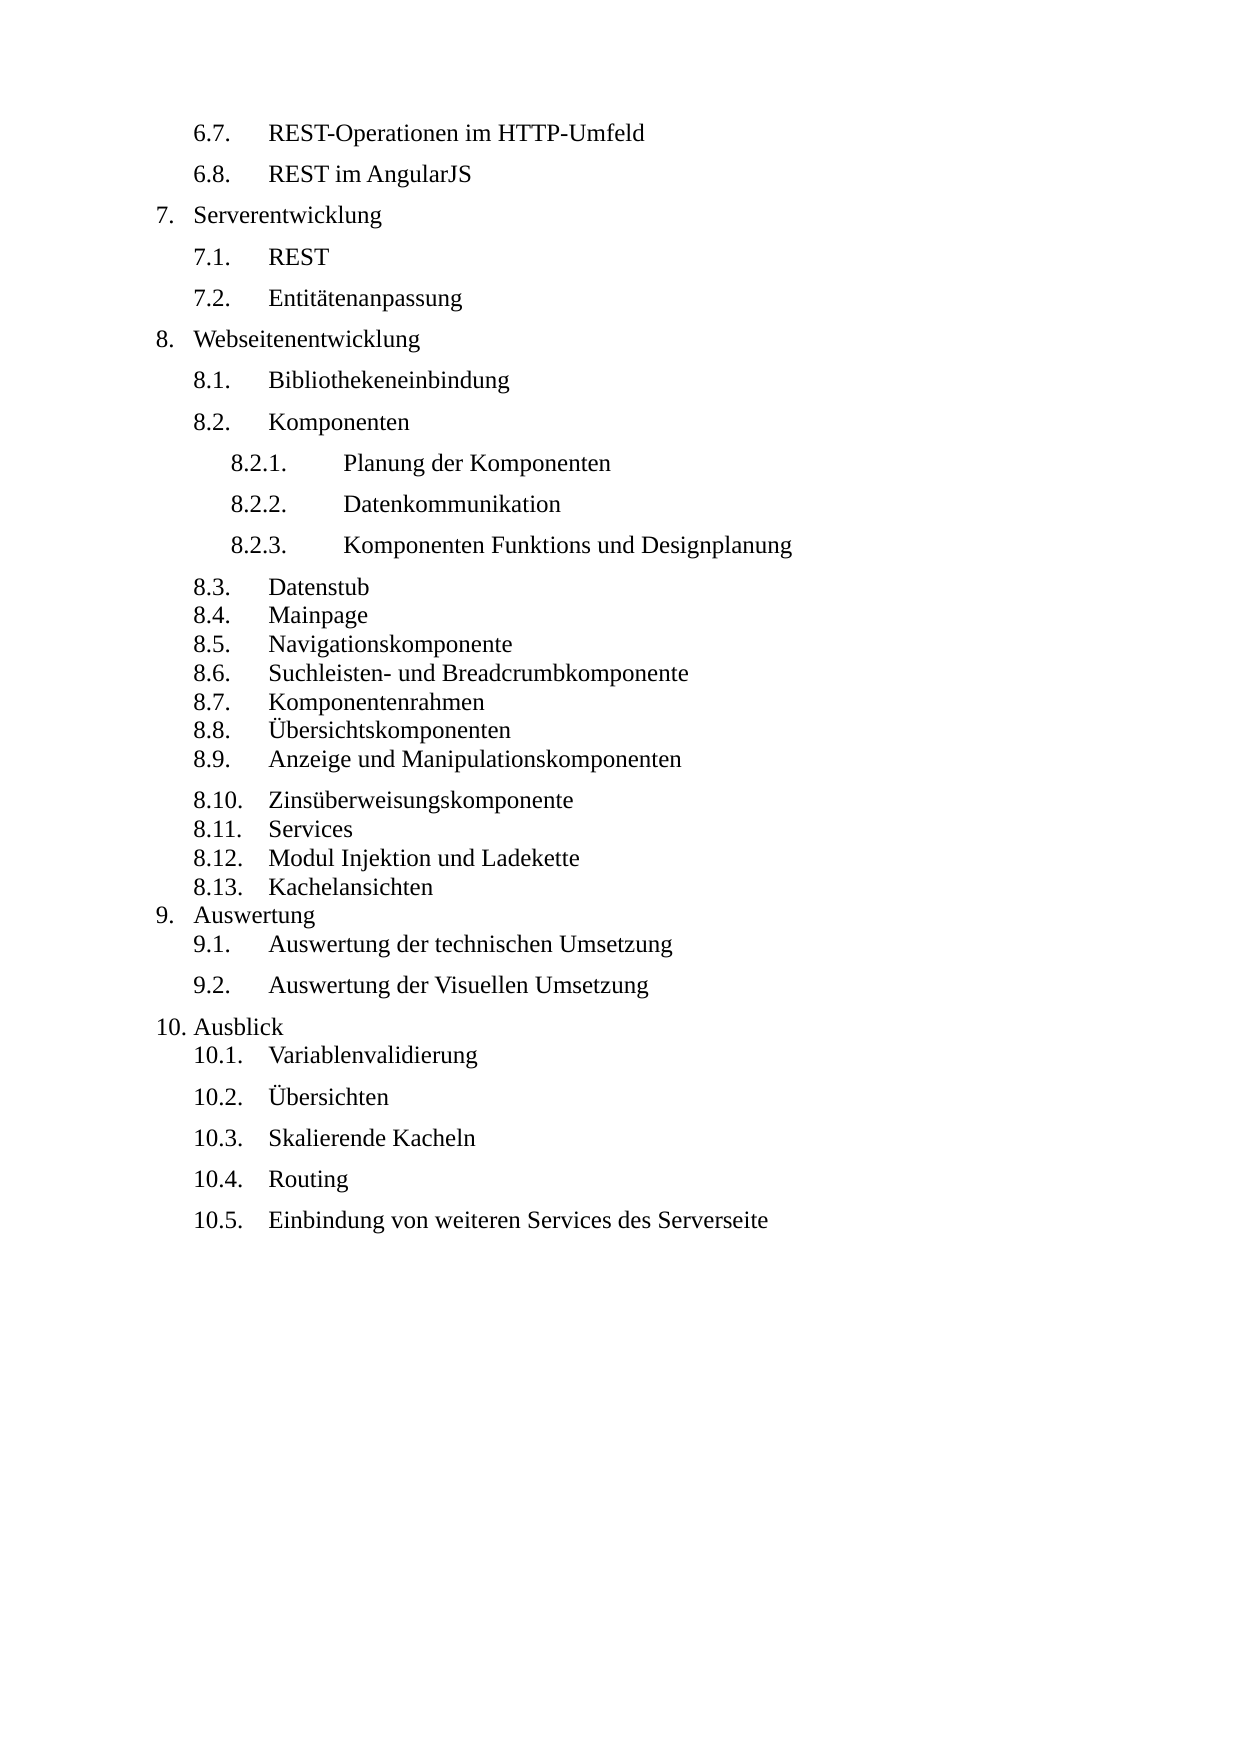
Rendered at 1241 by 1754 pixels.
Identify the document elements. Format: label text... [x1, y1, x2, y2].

list Skalierende Kacheln [193, 1123, 1122, 1152]
list REST im AngularJS [193, 159, 1122, 188]
list Auswertung der Visuellen Umsetzung [193, 971, 1122, 999]
list Übersichtskomponenten [193, 716, 1122, 744]
list Datenstub [193, 572, 1122, 601]
list REST [193, 242, 1122, 271]
list Serverentwicklung [156, 201, 1122, 229]
list Planung der Komponenten [231, 448, 1122, 477]
list Services [193, 814, 1122, 843]
list Suchleisten- und Breadcrumbkomponente [193, 658, 1122, 687]
list Routing [193, 1164, 1122, 1193]
list Auswertung der technischen Umsetzung [193, 929, 1122, 958]
list Zinsüberweisungskomponente [193, 786, 1122, 814]
list Komponenten [193, 407, 1122, 436]
list Ausblick [156, 1012, 1122, 1041]
list Komponentenrahmen [193, 687, 1122, 716]
list Mainpage [193, 601, 1122, 629]
list Anzeige und Manipulationskomponenten [193, 744, 1122, 773]
list Auswertung [156, 901, 1122, 929]
list Komponenten Funktions und Designplanung [231, 531, 1122, 559]
list Webseitenentwicklung [156, 324, 1122, 353]
list Datenkommunikation [231, 489, 1122, 518]
list Übersichten [193, 1082, 1122, 1111]
list Entitätenanpassung [193, 283, 1122, 312]
list Kachelansichten [193, 872, 1122, 901]
list Modul Injektion und Ladekette [193, 843, 1122, 872]
list REST-Operationen im HTTP-Umfeld [193, 118, 1122, 147]
list Variablenvalidierung [193, 1041, 1122, 1069]
list Bibliothekeneinbindung [193, 366, 1122, 394]
list Navigationskomponente [193, 629, 1122, 658]
list Einbindung von weiteren Services des Serverseite [193, 1206, 1122, 1234]
